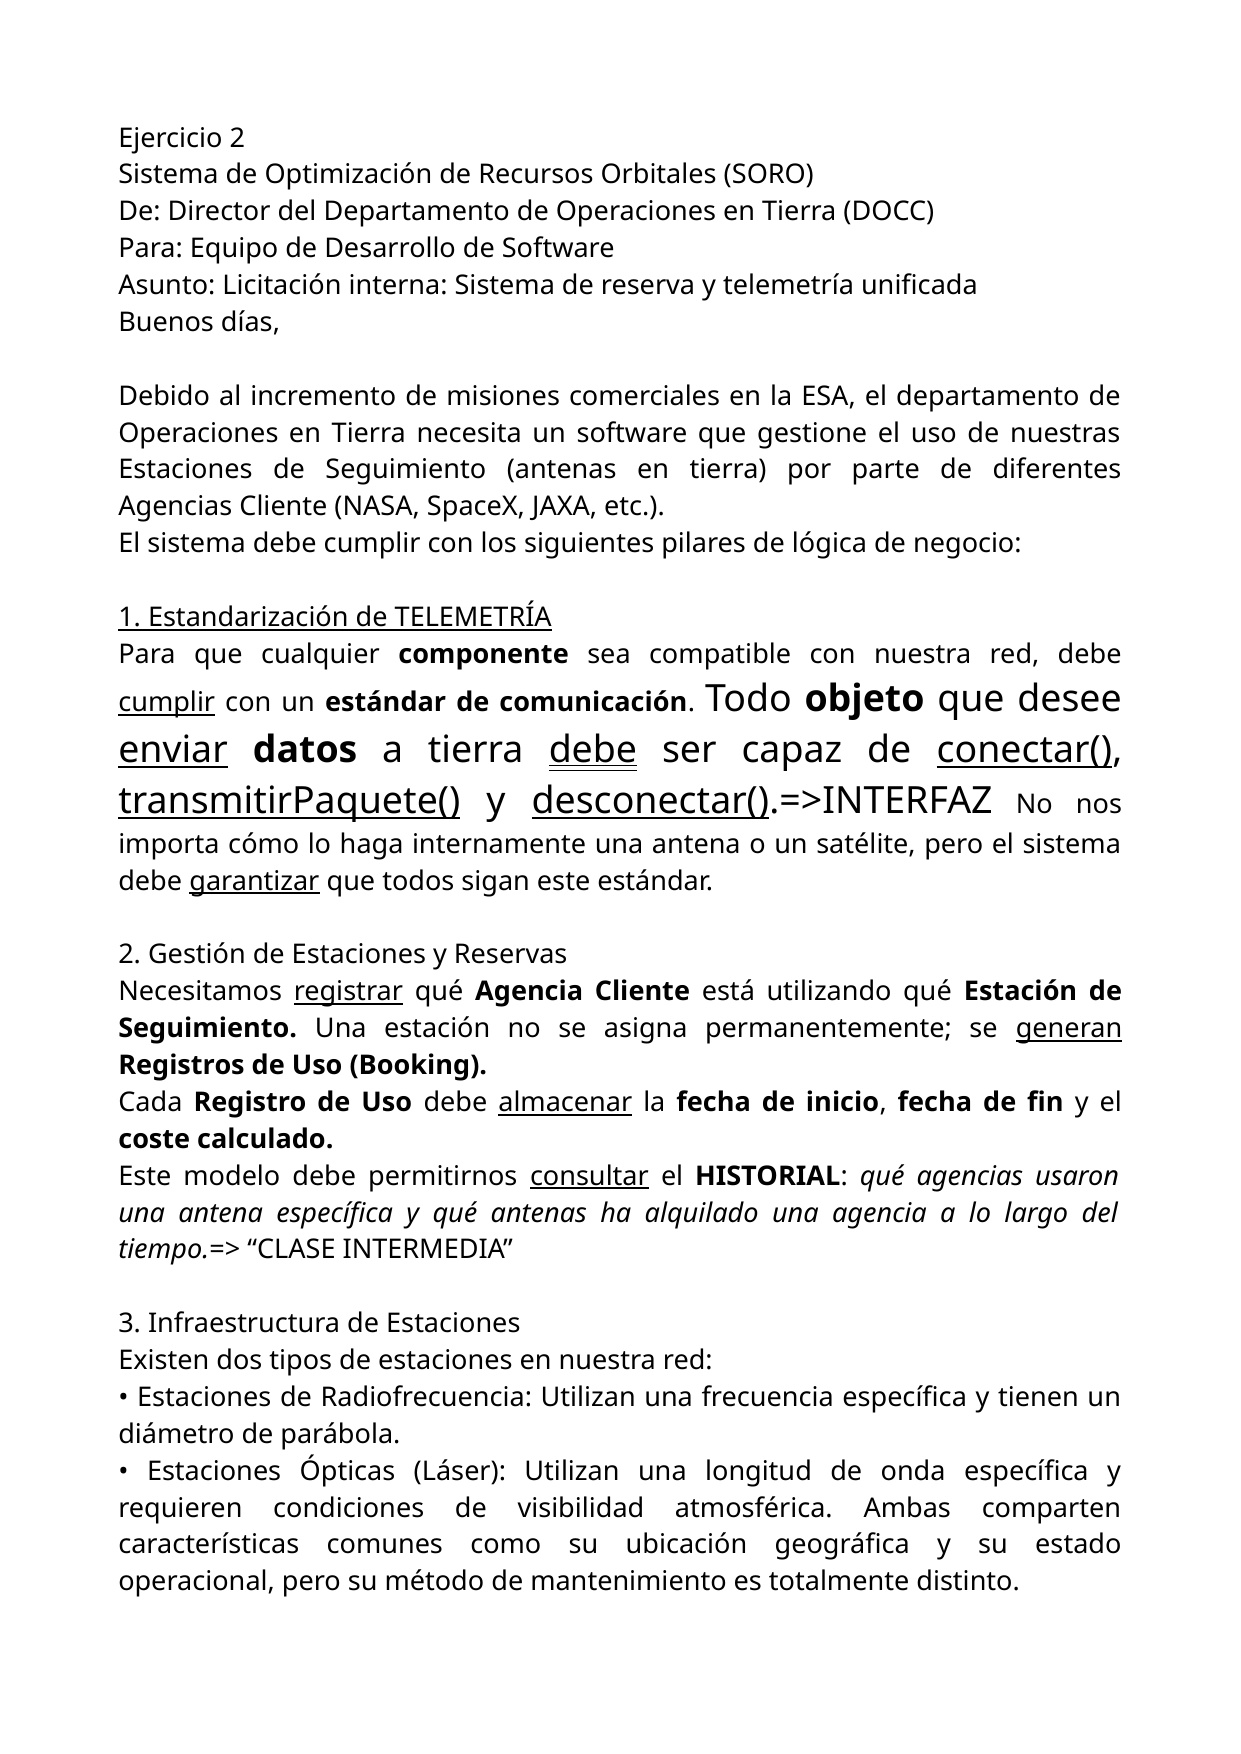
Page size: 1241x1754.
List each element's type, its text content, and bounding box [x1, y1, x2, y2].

text De: Director del Departamento de Operaciones en Tierra (DOCC) [118, 192, 1122, 229]
text Necesitamos registrar qué Agencia Cliente está utilizando qué Estación de Seguimiento. Una estación no se asigna permanentemente; se generan Registros de Uso (Booking). [118, 972, 1122, 1082]
text Asunto: Licitación interna: Sistema de reserva y telemetría unificada [118, 266, 1122, 302]
text 1. Estandarización de TELEMETRÍA [118, 597, 1122, 634]
text Ejercicio 2 [118, 118, 1122, 155]
text Cada Registro de Uso debe almacenar la fecha de inicio, fecha de fin y el coste calculado. [118, 1082, 1122, 1156]
text Para: Equipo de Desarrollo de Software [118, 229, 1122, 266]
text • Estaciones Ópticas (Láser): Utilizan una longitud de onda específica y requieren condiciones de visibilidad atmosférica. Ambas comparten características comunes como su ubicación geográfica y su estado operacional, pero su método de mantenimiento es totalmente distinto. [118, 1451, 1122, 1599]
text Para que cualquier componente sea compatible con nuestra red, debe cumplir con un estándar de comunicación. Todo objeto que desee enviar datos a tierra debe ser capaz de conectar(), transmitirPaquete() y desconectar().=>INTERFAZ No nos importa cómo lo haga internamente una antena o un satélite, pero el sistema debe garantizar que todos sigan este estándar. [118, 634, 1122, 898]
text 3. Infraestructura de Estaciones [118, 1304, 1122, 1341]
text Sistema de Optimización de Recursos Orbitales (SORO) [118, 155, 1122, 192]
text Debido al incremento de misiones comerciales en la ESA, el departamento de Operaciones en Tierra necesita un software que gestione el uso de nuestras Estaciones de Seguimiento (antenas en tierra) por parte de diferentes Agencias Cliente (NASA, SpaceX, JAXA, etc.). [118, 376, 1122, 524]
text Existen dos tipos de estaciones en nuestra red: [118, 1341, 1122, 1377]
text Este modelo debe permitirnos consultar el HISTORIAL: qué agencias usaron una antena específica y qué antenas ha alquilado una agencia a lo largo del tiempo.=> “CLASE INTERMEDIA” [118, 1156, 1122, 1267]
text 2. Gestión de Estaciones y Reservas [118, 935, 1122, 972]
text Buenos días, [118, 302, 1122, 339]
text • Estaciones de Radiofrecuencia: Utilizan una frecuencia específica y tienen un diámetro de parábola. [118, 1377, 1122, 1451]
text El sistema debe cumplir con los siguientes pilares de lógica de negocio: [118, 524, 1122, 561]
